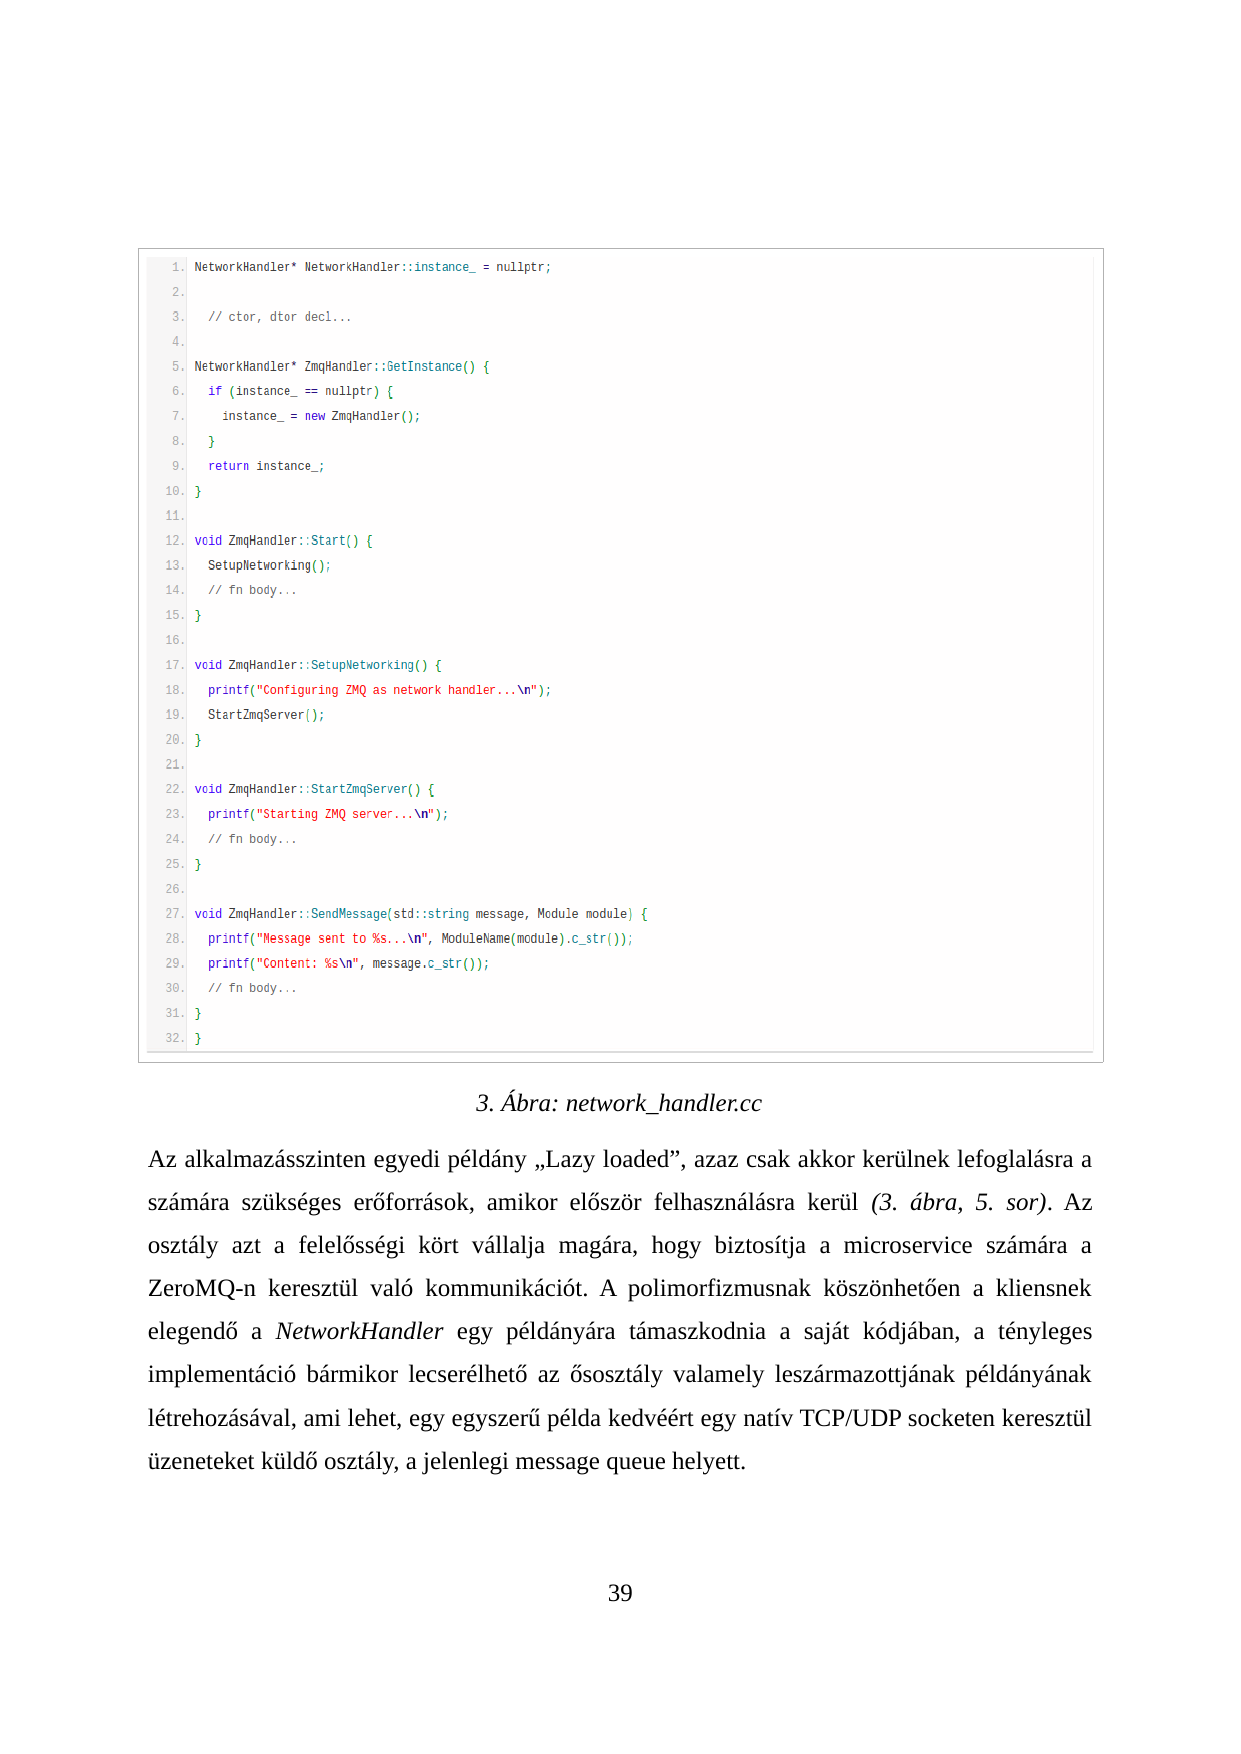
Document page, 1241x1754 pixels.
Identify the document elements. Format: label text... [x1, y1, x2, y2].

text 3. Ábra: network_handler.cc [148, 1063, 1093, 1117]
text [148, 236, 1093, 248]
text [139, 249, 1103, 1062]
text Az alkalmazásszinten egyedi példány „Lazy loaded”, azaz csak akkor kerülnek lefoglalásra a számára szükséges erőforrások, amikor először felhasználásra kerül (3. ábra, 5. sor). Az osztály azt a felelősségi kört vállalja magára, hogy biztosítja a microservice számára a ZeroMQ-n keresztül való kommunikációt. A polimorfizmusnak köszönhetően a kliensnek elegendő a NetworkHandler egy példányára támaszkodnia a saját kódjában, a tényleges implementáció bármikor lecserélhető az ősosztály valamely leszármazottjának példányának létrehozásával, ami lehet, egy egyszerű példa kedvéért egy natív TCP/UDP socketen keresztül üzeneteket küldő osztály, a jelenlegi message queue helyett. [148, 1144, 1093, 1474]
picture [146, 257, 1094, 1053]
